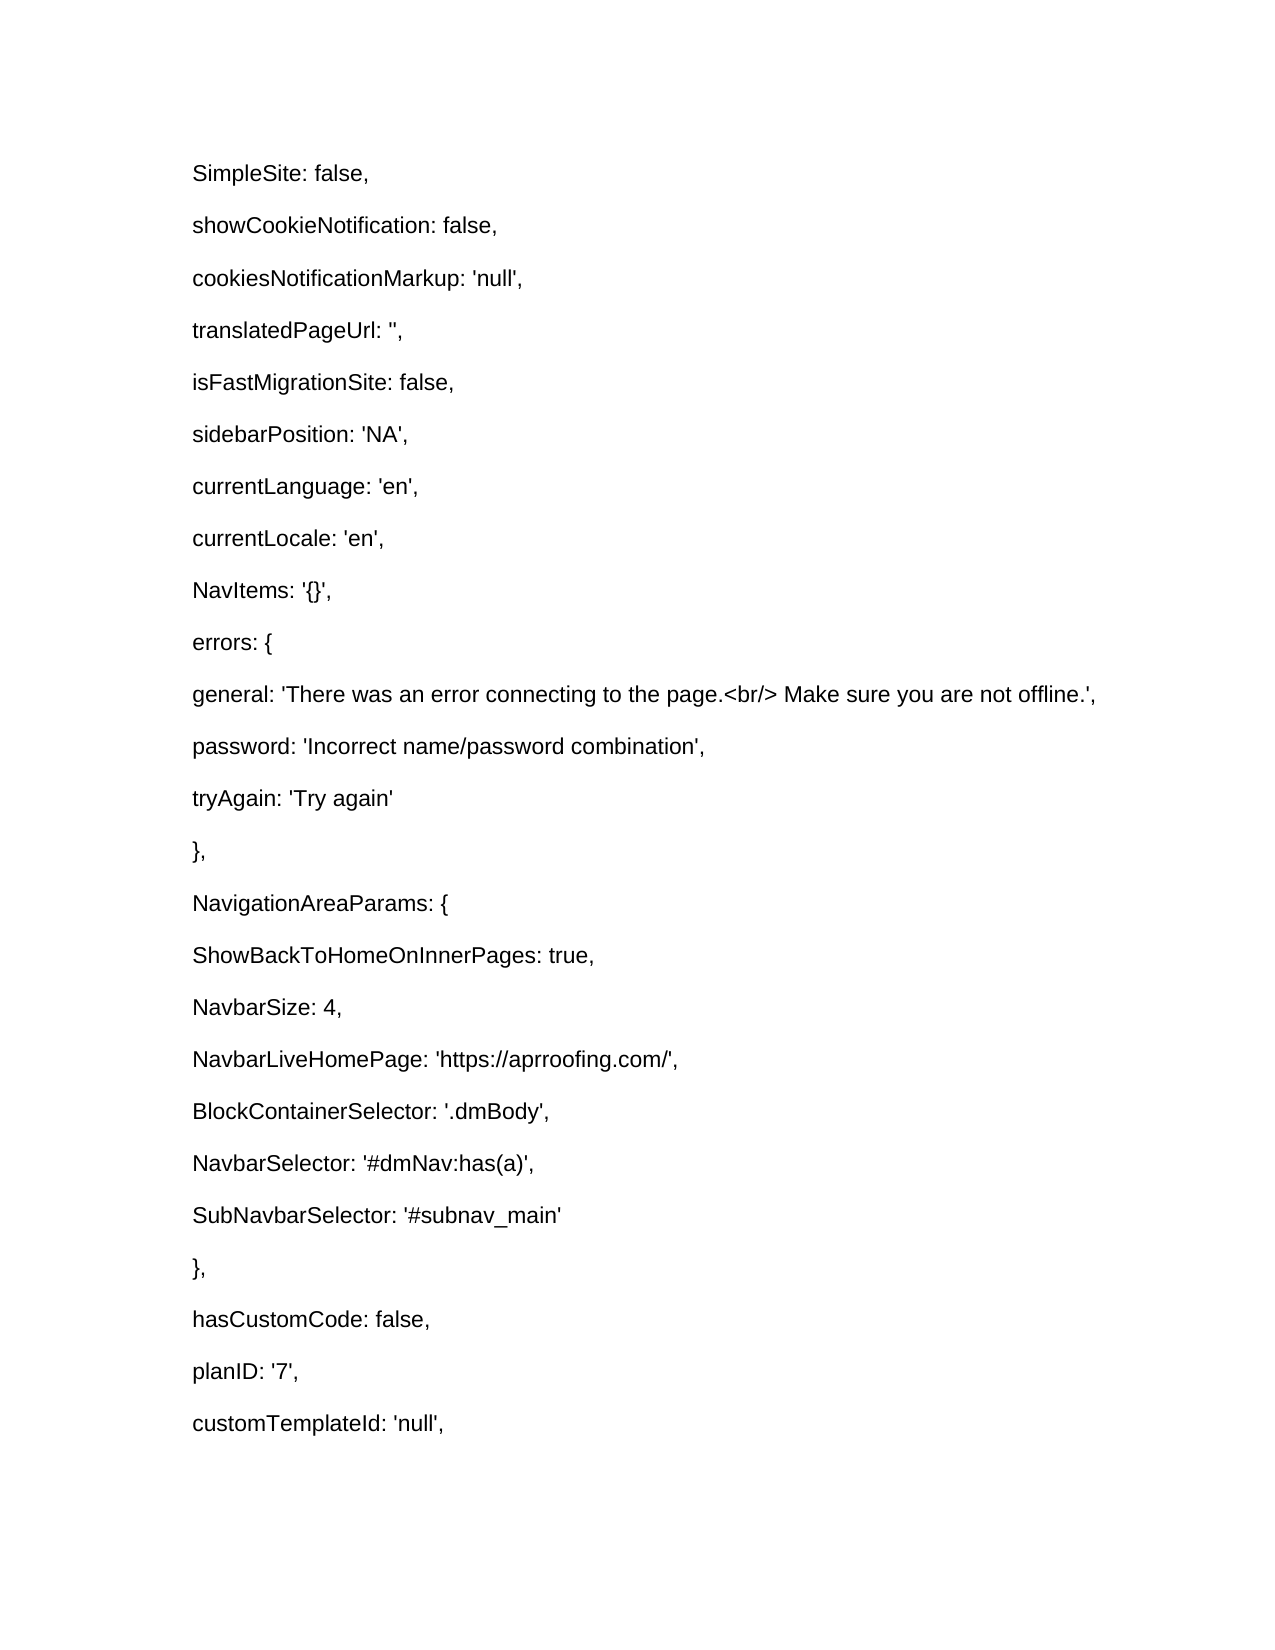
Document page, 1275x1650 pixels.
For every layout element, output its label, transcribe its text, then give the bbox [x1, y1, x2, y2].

table_cell [150, 1348, 182, 1400]
table_cell [150, 1192, 182, 1244]
table_cell planID: '7', [182, 1348, 1125, 1400]
table_cell [150, 723, 182, 775]
table_cell [150, 254, 182, 306]
table_cell tryAgain: 'Try again' [182, 775, 1125, 827]
table_cell password: 'Incorrect name/password combination', [182, 723, 1125, 775]
table_cell SimpleSite: false, [182, 150, 1125, 202]
table_cell isFastMigrationSite: false, [182, 358, 1125, 410]
table_cell currentLanguage: 'en', [182, 463, 1125, 514]
table_cell [150, 202, 182, 254]
table_cell [150, 410, 182, 462]
table_cell customTemplateId: 'null', [182, 1400, 1125, 1452]
table_cell [150, 1140, 182, 1192]
table_cell NavigationAreaParams: { [182, 879, 1125, 931]
table_cell [150, 619, 182, 671]
table_cell [150, 1400, 182, 1452]
table_cell [150, 1035, 182, 1087]
table_cell BlockContainerSelector: '.dmBody', [182, 1088, 1125, 1139]
table_cell SubNavbarSelector: '#subnav_main' [182, 1192, 1125, 1244]
table_cell [150, 671, 182, 723]
table_cell cookiesNotificationMarkup: 'null', [182, 254, 1125, 306]
table_cell translatedPageUrl: '', [182, 306, 1125, 358]
table_cell errors: { [182, 619, 1125, 671]
table_cell ShowBackToHomeOnInnerPages: true, [182, 931, 1125, 983]
table_cell [150, 1244, 182, 1296]
table_cell [150, 306, 182, 358]
table_cell [150, 1088, 182, 1139]
table_cell [150, 358, 182, 410]
table_cell [150, 567, 182, 619]
table_cell [150, 931, 182, 983]
table_cell [150, 827, 182, 879]
table_cell [150, 775, 182, 827]
table_cell NavItems: '{}', [182, 567, 1125, 619]
table_cell showCookieNotification: false, [182, 202, 1125, 254]
table_cell [150, 515, 182, 567]
table_cell hasCustomCode: false, [182, 1296, 1125, 1348]
table_cell [150, 463, 182, 514]
table_cell [150, 1296, 182, 1348]
table_cell [150, 983, 182, 1035]
table_cell sidebarPosition: 'NA', [182, 410, 1125, 462]
table_cell currentLocale: 'en', [182, 515, 1125, 567]
table_cell }, [182, 827, 1125, 879]
table_cell [150, 879, 182, 931]
table_cell [150, 150, 182, 202]
table_cell NavbarLiveHomePage: 'https://aprroofing.com/', [182, 1035, 1125, 1087]
table_cell NavbarSelector: '#dmNav:has(a)', [182, 1140, 1125, 1192]
table_cell }, [182, 1244, 1125, 1296]
table_cell NavbarSize: 4, [182, 983, 1125, 1035]
table_cell general: 'There was an error connecting to the page.<br/> Make sure you are not offline.', [182, 671, 1125, 723]
